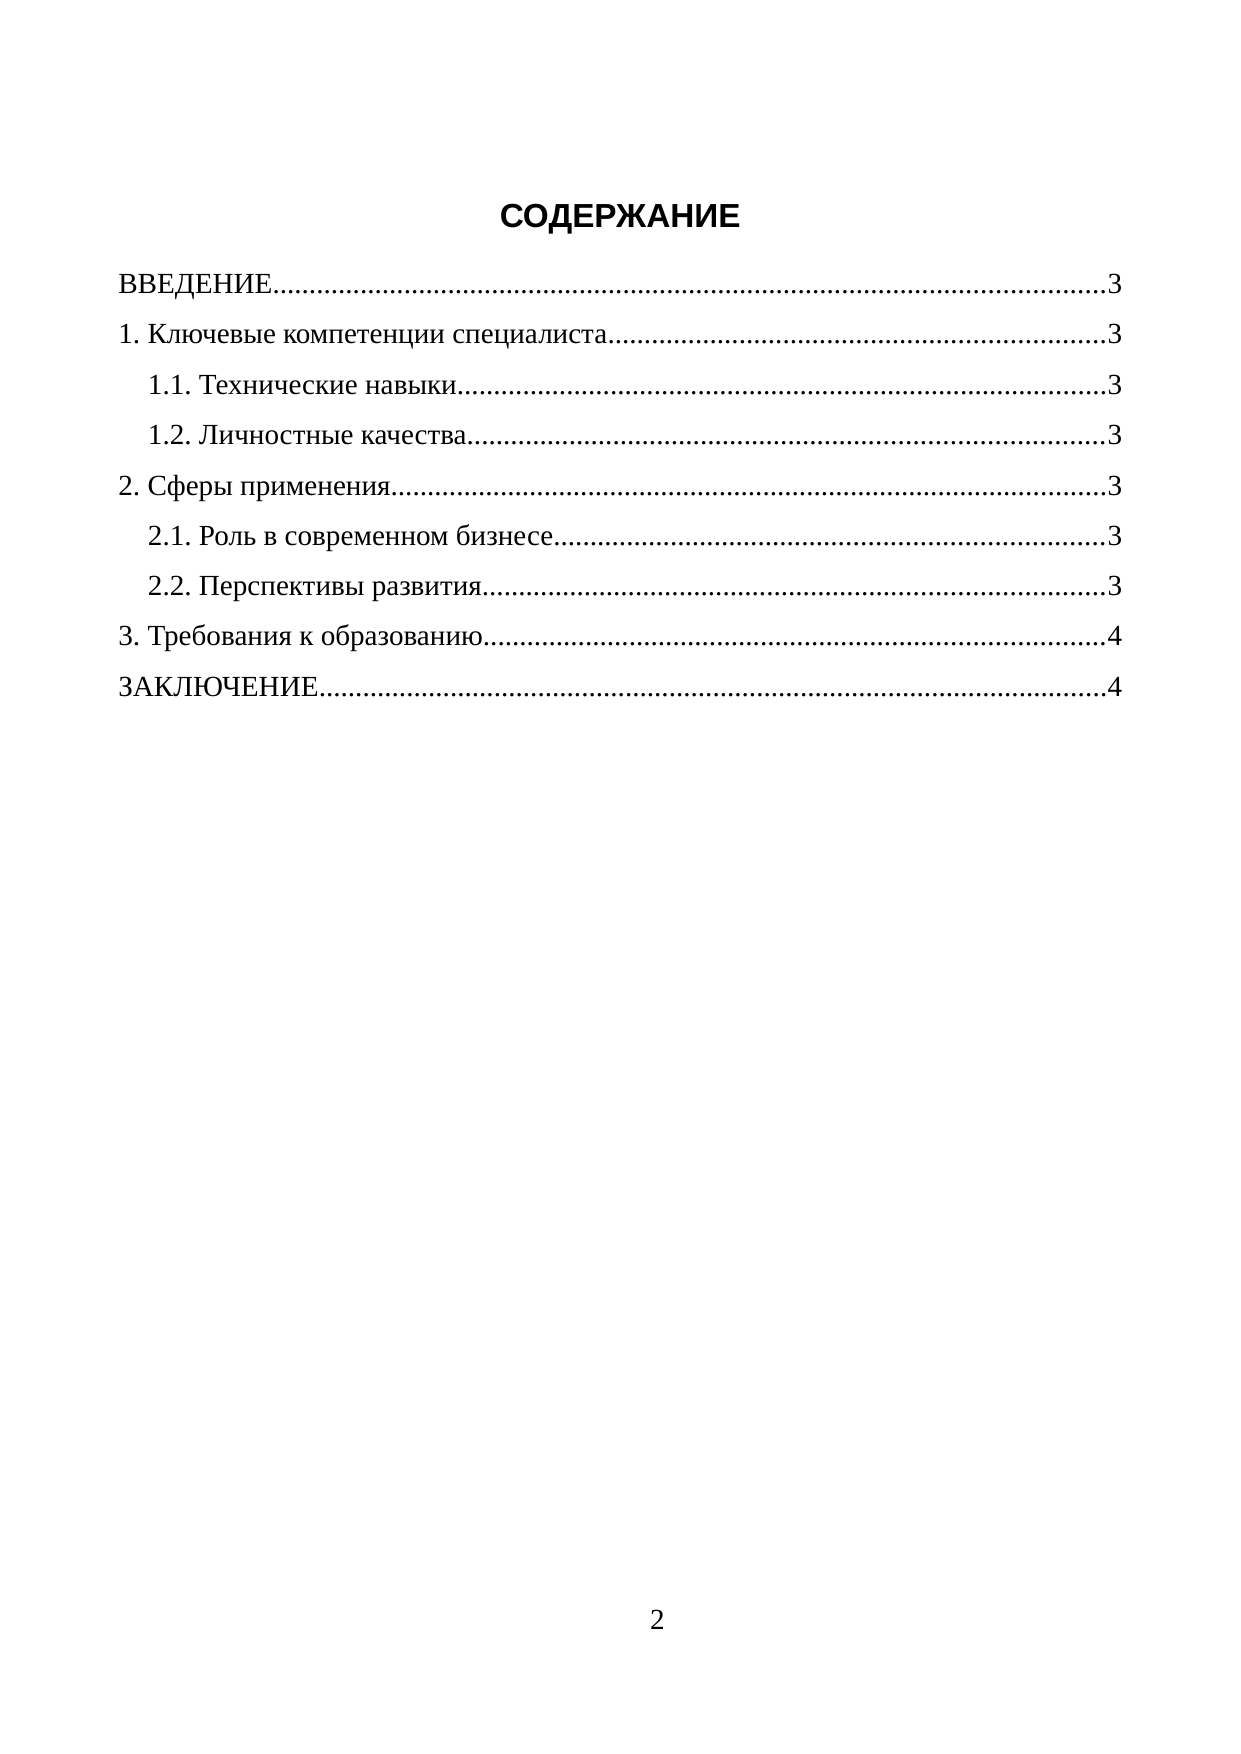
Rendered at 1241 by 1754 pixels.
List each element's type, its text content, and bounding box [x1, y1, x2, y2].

text 2.1. Роль в современном бизнесе 3 [148, 518, 1122, 551]
text ЗАКЛЮЧЕНИЕ 4 [118, 669, 1122, 702]
text ВВЕДЕНИЕ 3 [118, 266, 1122, 300]
text 3. Требования к образованию 4 [118, 618, 1122, 652]
text 1.1. Технические навыки 3 [148, 367, 1122, 401]
text 2. Сферы применения 3 [118, 468, 1122, 501]
subtitle Содержание [118, 196, 1122, 235]
text 1. Ключевые компетенции специалиста 3 [118, 317, 1122, 350]
text 1.2. Личностные качества 3 [148, 417, 1122, 451]
text 2.2. Перспективы развития 3 [148, 568, 1122, 602]
